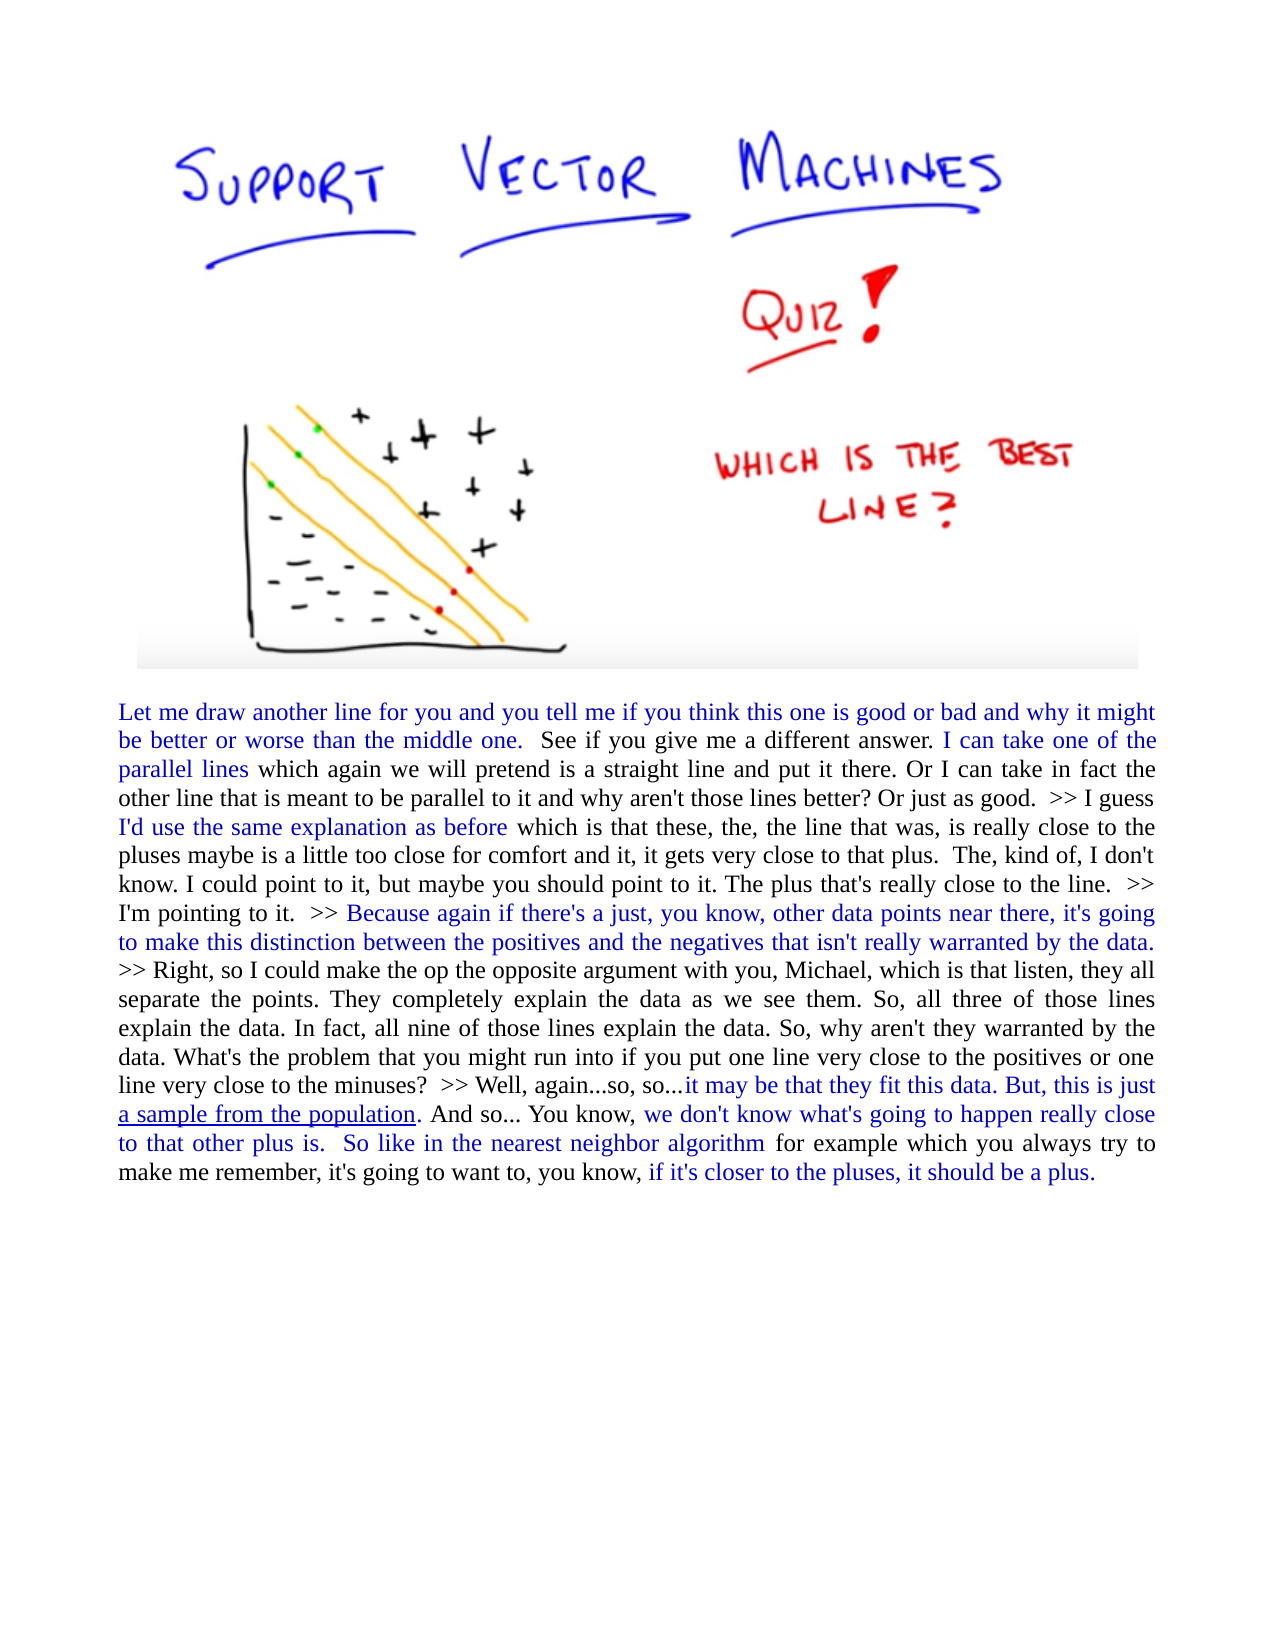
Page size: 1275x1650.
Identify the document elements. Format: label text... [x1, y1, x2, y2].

text Let me draw another line for you and you tell me if you think this one is good or bad and why it might be better or worse than the middle one. See if you give me a different answer. I can take one of the parallel lines which again we will pretend is a straight line and put it there. Or I can take in fact the other line that is meant to be parallel to it and why aren't those lines better? Or just as good. >> I guess I'd use the same explanation as before which is that these, the, the line that was, is really close to the pluses maybe is a little too close for comfort and it, it gets very close to that plus. The, kind of, I don't know. I could point to it, but maybe you should point to it. The plus that's really close to the line. >> I'm pointing to it. >> Because again if there's a just, you know, other data points near there, it's going to make this distinction between the positives and the negatives that isn't really warranted by the data. >> Right, so I could make the op the opposite argument with you, Michael, which is that listen, they all separate the points. They completely explain the data as we see them. So, all three of those lines explain the data. In fact, all nine of those lines explain the data. So, why aren't they warranted by the data. What's the problem that you might run into if you put one line very close to the positives or one line very close to the minuses? >> Well, again...so, so...it may be that they fit this data. But, this is just a sample from the population. And so... You know, we don't know what's going to happen really close to that other plus is. So like in the nearest neighbor algorithm for example which you always try to make me remember, it's going to want to, you know, if it's closer to the pluses, it should be a plus. [118, 697, 1157, 1186]
picture [136, 118, 1139, 669]
